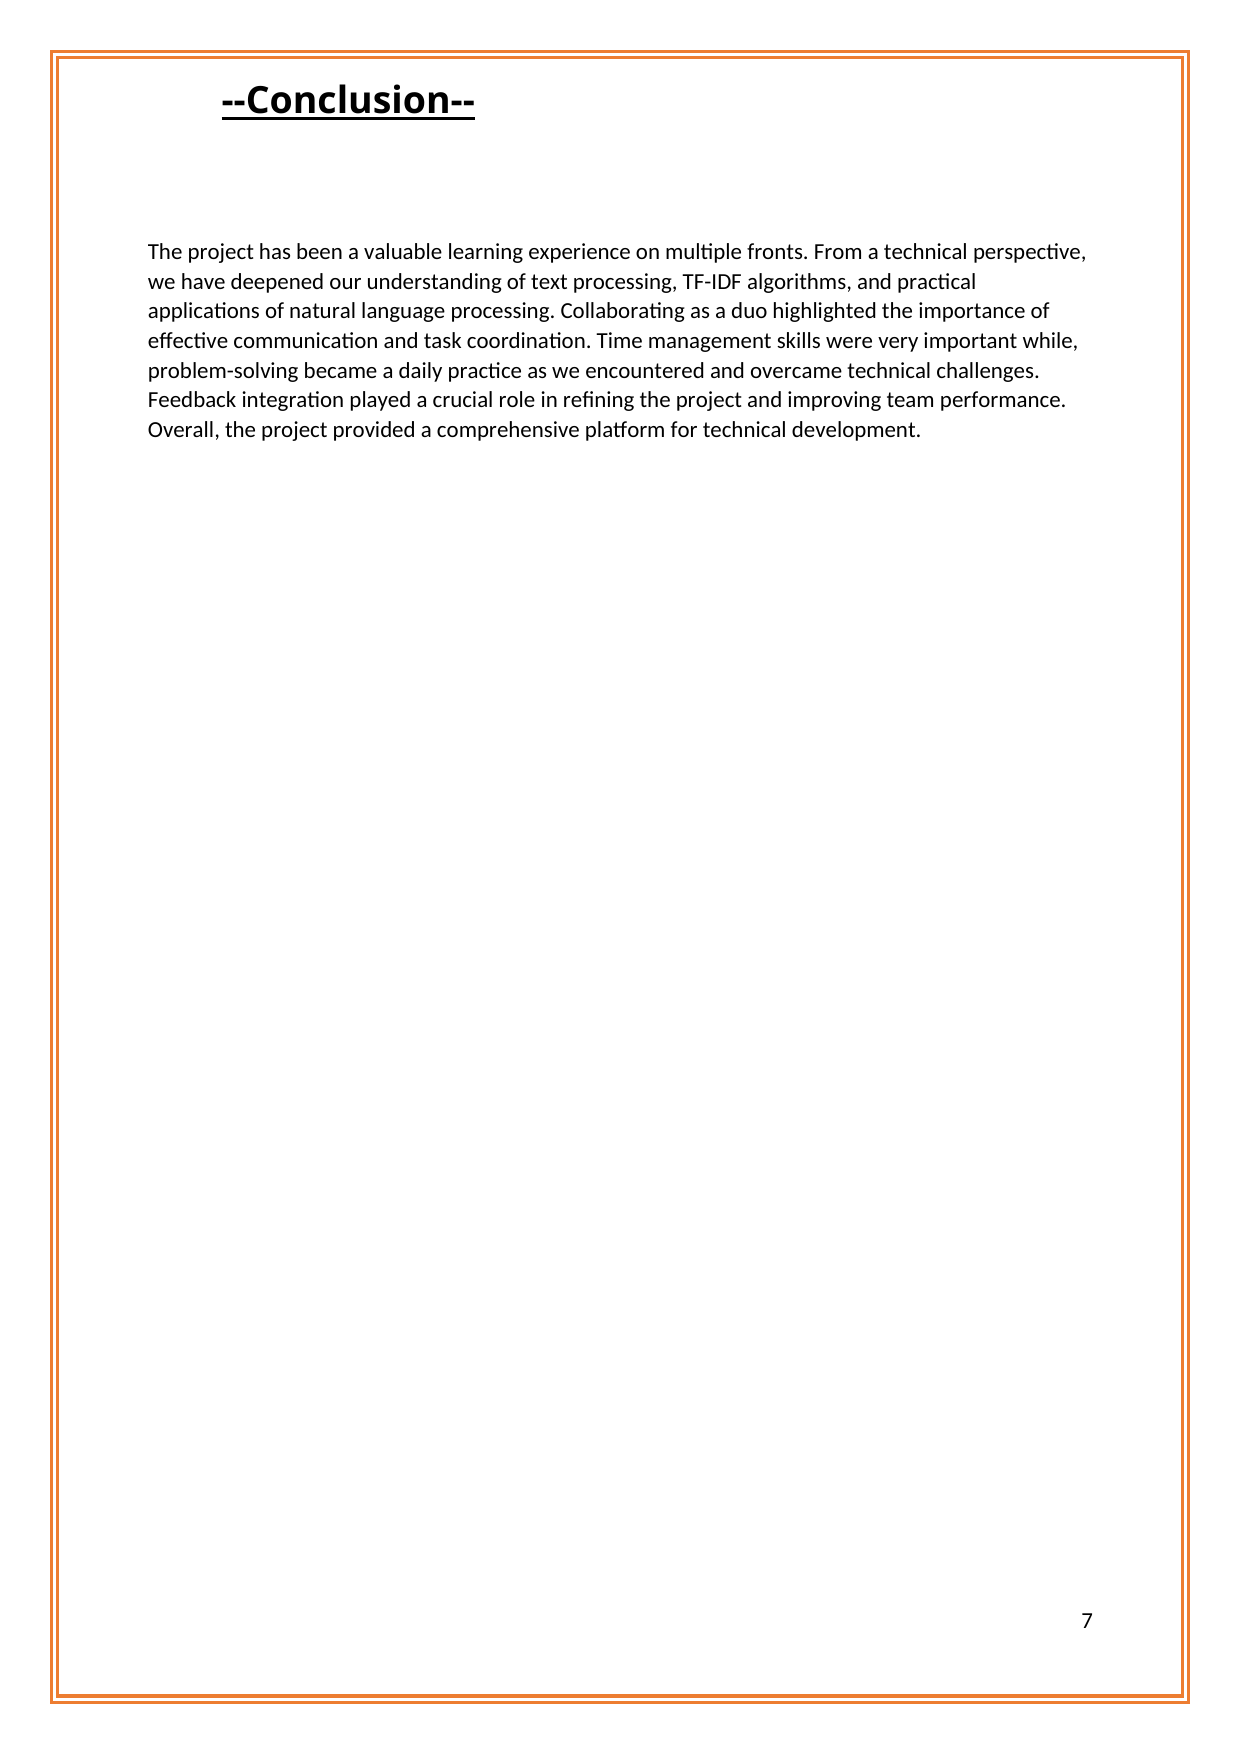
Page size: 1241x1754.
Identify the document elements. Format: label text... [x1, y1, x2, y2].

text --Conclusion-- [148, 74, 1093, 125]
text The project has been a valuable learning experience on multiple fronts. From a technical perspective, we have deepened our understanding of text processing, TF-IDF algorithms, and practical applications of natural language processing. Collaborating as a duo highlighted the importance of effective communication and task coordination. Time management skills were very important while, problem-solving became a daily practice as we encountered and overcame technical challenges. Feedback integration played a crucial role in refining the project and improving team performance. Overall, the project provided a comprehensive platform for technical development. [148, 237, 1093, 443]
